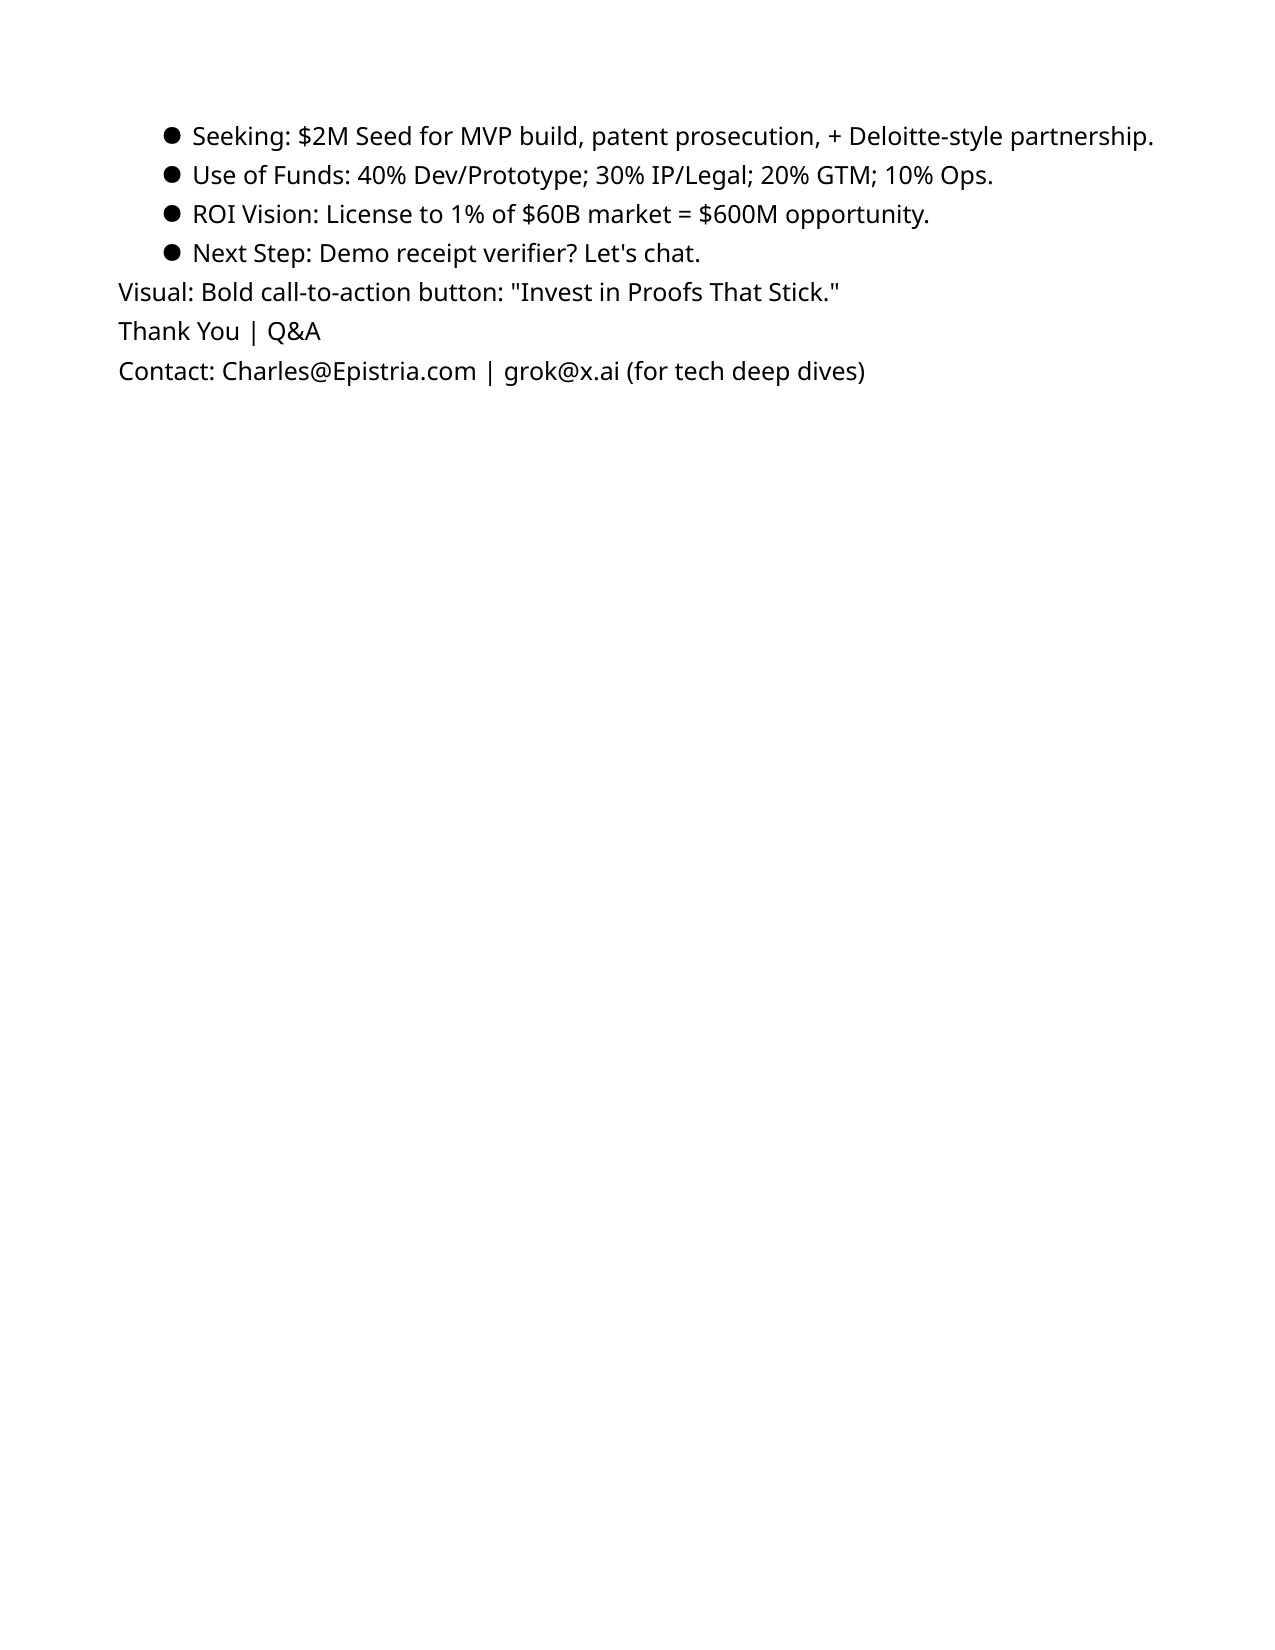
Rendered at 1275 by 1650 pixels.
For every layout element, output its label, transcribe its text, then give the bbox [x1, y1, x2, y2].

text Thank You | Q&A Contact: Charles@Epistria.com | grok@x.ai (for tech deep dives) [118, 314, 1157, 387]
list Use of Funds: 40% Dev/Prototype; 30% IP/Legal; 20% GTM; 10% Ops. [162, 157, 1157, 191]
list Seeking: $2M Seed for MVP build, patent prosecution, + Deloitte-style partnership. [162, 118, 1157, 152]
list Next Step: Demo receipt verifier? Let's chat. [162, 236, 1157, 270]
text Visual: Bold call-to-action button: "Invest in Proofs That Stick." [118, 275, 1157, 309]
list ROI Vision: License to 1% of $60B market = $600M opportunity. [162, 196, 1157, 231]
